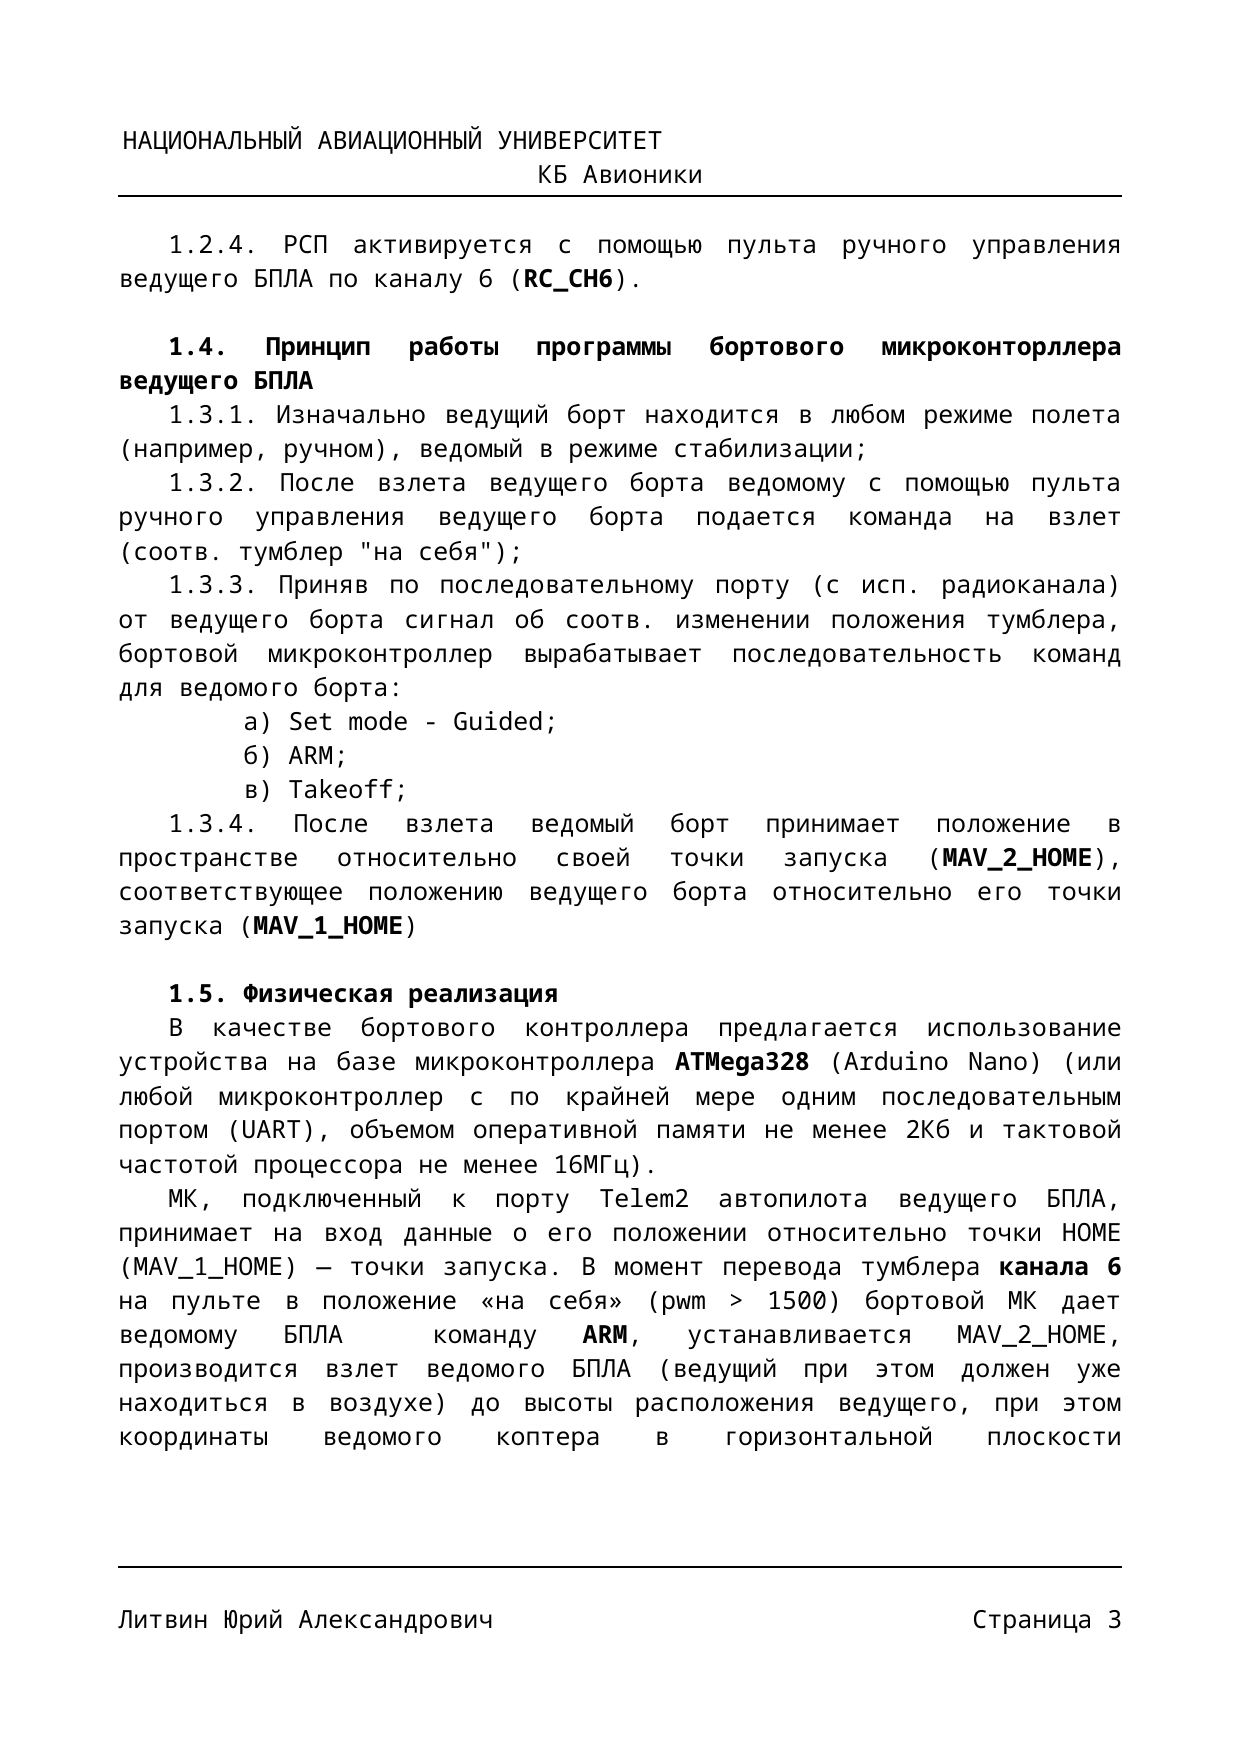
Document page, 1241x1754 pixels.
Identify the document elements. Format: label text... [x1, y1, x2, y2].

text 1.3.1. Изначально ведущий борт находится в любом режиме полета (например, ручном), ведомый в режиме стабилизации; [118, 397, 1122, 465]
text 1.3.2. После взлета ведущего борта ведомому с помощью пульта ручного управления ведущего борта подается команда на взлет (соотв. тумблер "на себя"); [118, 465, 1122, 567]
text В качестве бортового контроллера предлагается использование устройства на базе микроконтроллера ATMega328 (Arduino Nano) (или любой микроконтроллер с по крайней мере одним последовательным портом (UART), объемом оперативной памяти не менее 2Кб и тактовой частотой процессора не менее 16МГц). [118, 1010, 1122, 1180]
text в) Takeoff; [193, 772, 1122, 806]
text 1.3.4. После взлета ведомый борт принимает положение в пространстве относительно своей точки запуска (MAV_2_HOME), соответствующее положению ведущего борта относительно его точки запуска (MAV_1_HOME) [118, 806, 1122, 942]
text МК, подключенный к порту Telem2 автопилота ведущего БПЛА, принимает на вход данные о его положении относительно точки HOME (MAV_1_HOME) — точки запуска. В момент перевода тумблера канала 6 на пульте в положение «на себя» (pwm > 1500) бортовой МК дает ведомому БПЛА команду ARM, устанавливается MAV_2_HOME, производится взлет ведомого БПЛА (ведущий при этом должен уже находиться в воздухе) до высоты расположения ведущего, при этом координаты ведомого коптера в горизонтальной плоскости [118, 1180, 1122, 1453]
text а) Set mode - Guided; [193, 703, 1122, 737]
text 1.2.4. РСП активируется с помощью пульта ручного управления ведущего БПЛА по каналу 6 (RC_CH6). [118, 227, 1122, 295]
text 1.3.3. Приняв по последовательному порту (с исп. радиоканала) от ведущего борта сигнал об соотв. изменении положения тумблера, бортовой микроконтроллер вырабатывает последовательность команд для ведомого борта: [118, 567, 1122, 703]
text б) ARM; [193, 737, 1122, 772]
text 1.5. Физическая реализация [118, 976, 1122, 1010]
text 1.4. Принцип работы программы бортового микроконторллера ведущего БПЛА [118, 329, 1122, 397]
